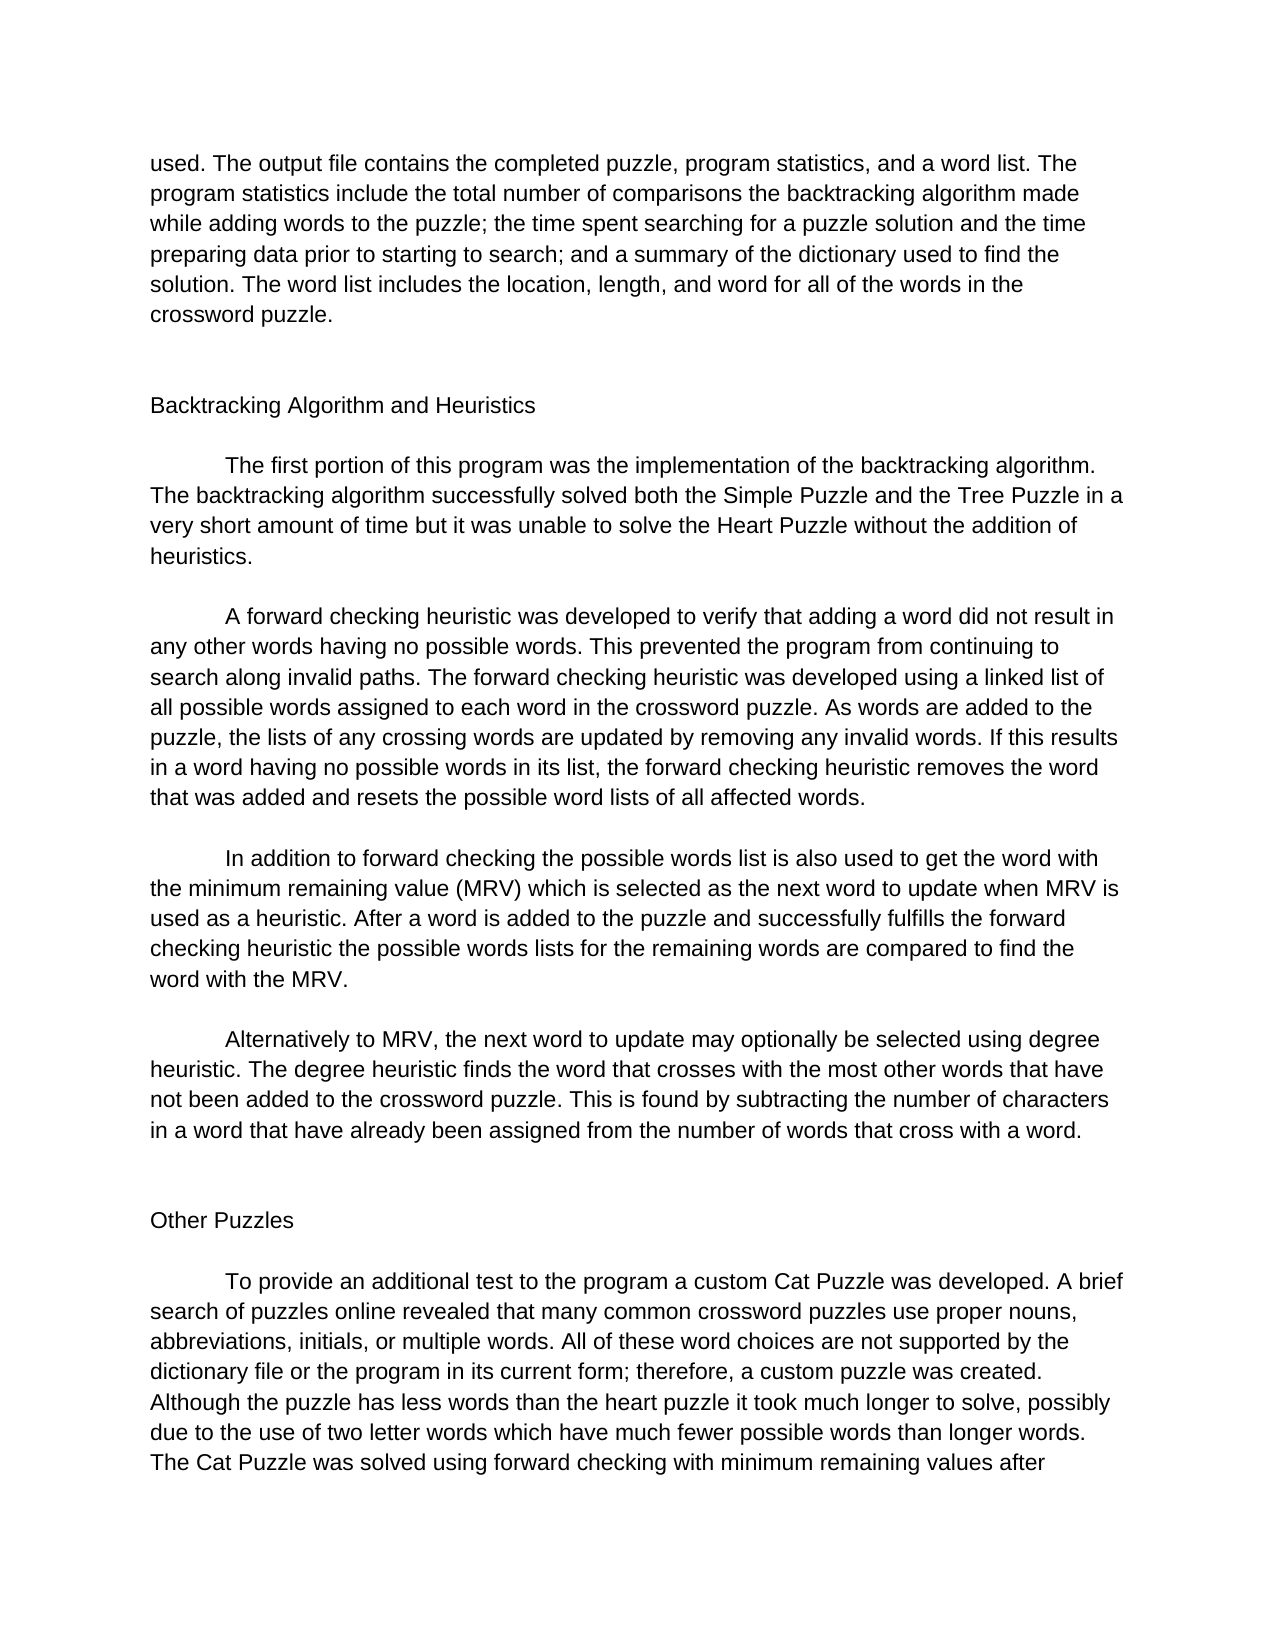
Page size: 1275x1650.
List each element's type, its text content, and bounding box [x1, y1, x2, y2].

text A forward checking heuristic was developed to verify that adding a word did not result in any other words having no possible words. This prevented the program from continuing to search along invalid paths. The forward checking heuristic was developed using a linked list of all possible words assigned to each word in the crossword puzzle. As words are added to the puzzle, the lists of any crossing words are updated by removing any invalid words. If this results in a word having no possible words in its list, the forward checking heuristic removes the word that was added and resets the possible word lists of all affected words. [150, 603, 1125, 811]
text used. The output file contains the completed puzzle, program statistics, and a word list. The program statistics include the total number of comparisons the backtracking algorithm made while adding words to the puzzle; the time spent searching for a puzzle solution and the time preparing data prior to starting to search; and a summary of the dictionary used to find the solution. The word list includes the location, length, and word for all of the words in the crossword puzzle. [150, 150, 1125, 327]
text The first portion of this program was the implementation of the backtracking algorithm. The backtracking algorithm successfully solved both the Simple Puzzle and the Tree Puzzle in a very short amount of time but it was unable to solve the Heart Puzzle without the addition of heuristics. [150, 452, 1125, 569]
text Backtracking Algorithm and Heuristics [150, 392, 1125, 418]
text To provide an additional test to the program a custom Cat Puzzle was developed. A brief search of puzzles online revealed that many common crossword puzzles use proper nouns, abbreviations, initials, or multiple words. All of these word choices are not supported by the dictionary file or the program in its current form; therefore, a custom puzzle was created. Although the puzzle has less words than the heart puzzle it took much longer to solve, possibly due to the use of two letter words which have much fewer possible words than longer words. The Cat Puzzle was solved using forward checking with minimum remaining values after [150, 1268, 1125, 1475]
text Other Puzzles [150, 1207, 1125, 1234]
text In addition to forward checking the possible words list is also used to get the word with the minimum remaining value (MRV) which is selected as the next word to update when MRV is used as a heuristic. After a word is added to the puzzle and successfully fulfills the forward checking heuristic the possible words lists for the remaining words are compared to find the word with the MRV. [150, 845, 1125, 992]
text Alternatively to MRV, the next word to update may optionally be selected using degree heuristic. The degree heuristic finds the word that crosses with the most other words that have not been added to the crossword puzzle. This is found by subtracting the number of characters in a word that have already been assigned from the number of words that cross with a word. [150, 1026, 1125, 1143]
